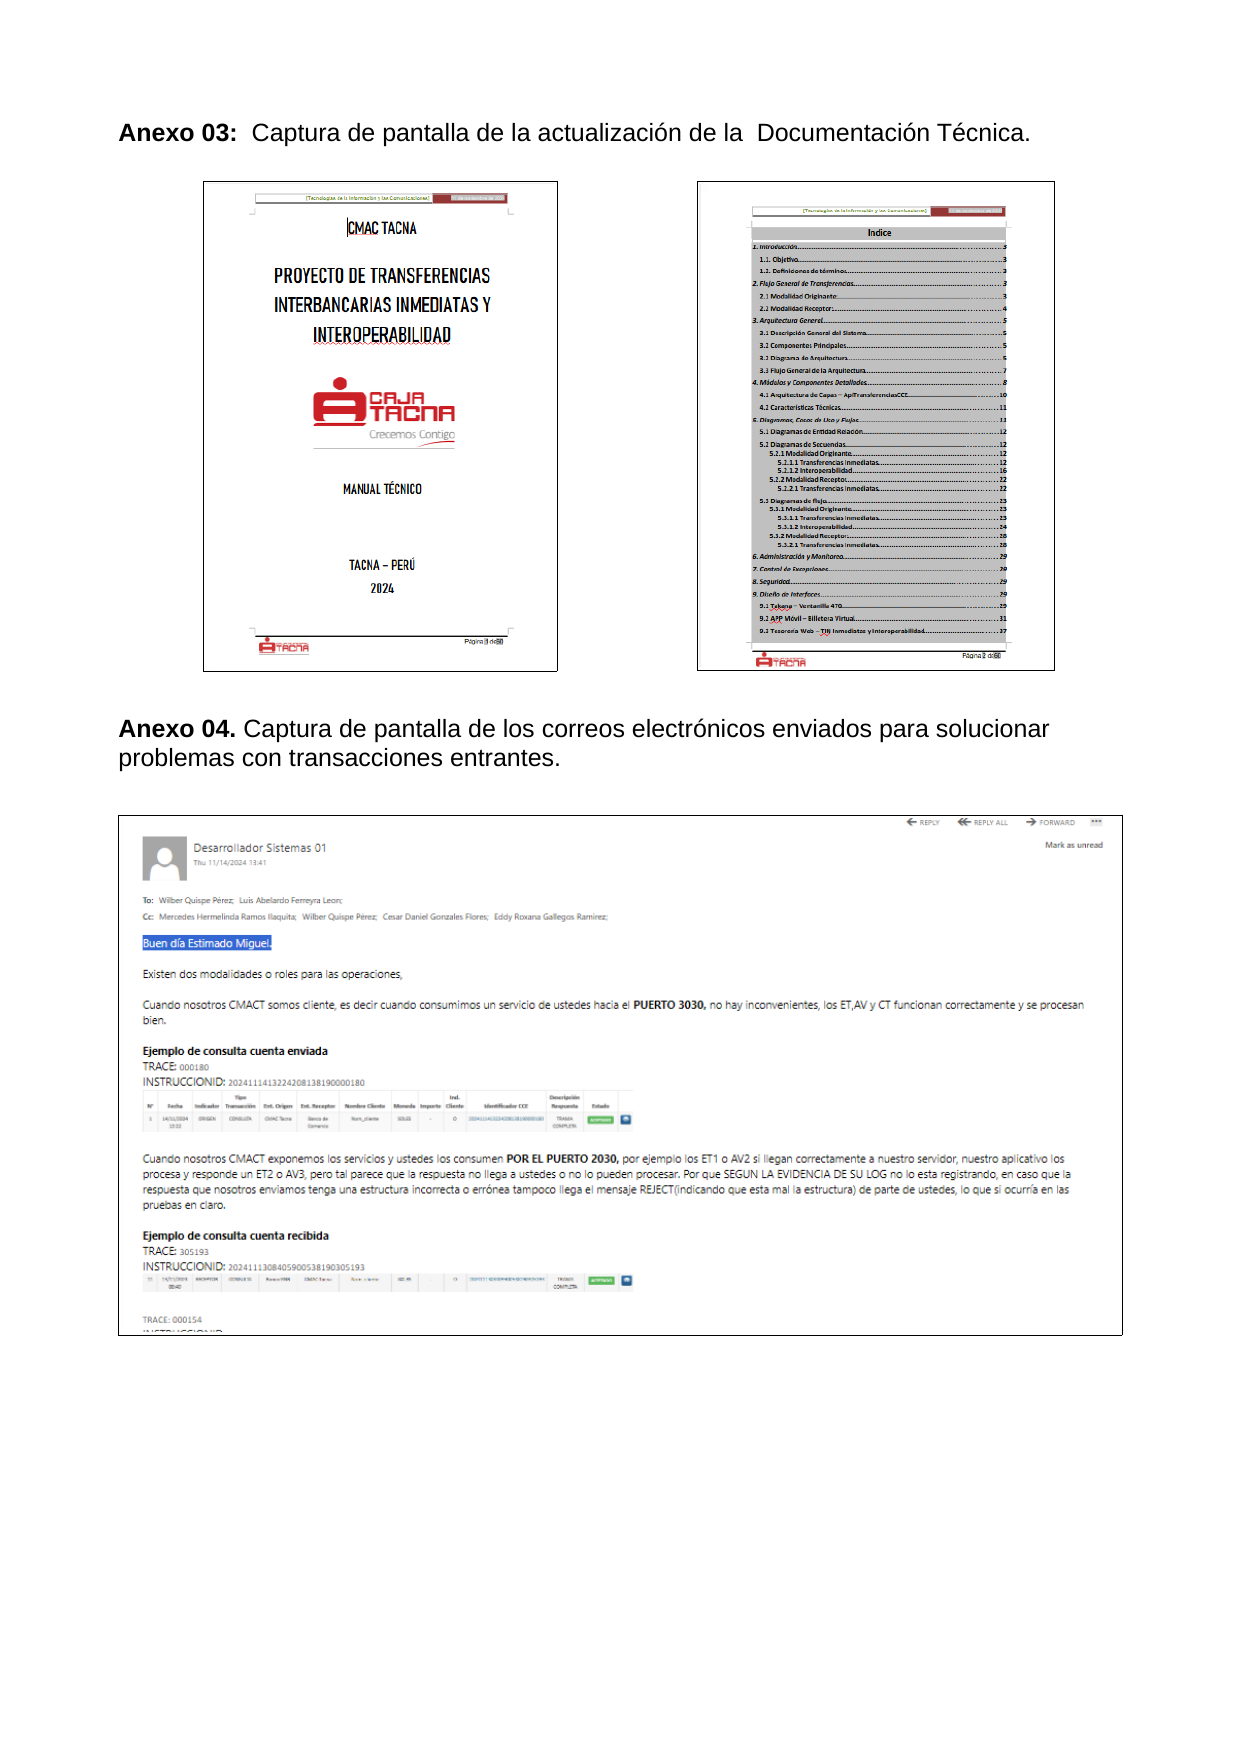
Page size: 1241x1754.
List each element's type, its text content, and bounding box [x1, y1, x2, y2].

text Anexo 04. Captura de pantalla de los correos electrónicos enviados para solucionar problemas con transacciones entrantes. [118, 714, 1122, 771]
picture [699, 184, 1052, 667]
text Anexo 03: Captura de pantalla de la actualización de la Documentación Técnica. [118, 118, 1122, 147]
picture [121, 817, 1119, 1332]
picture [206, 183, 555, 669]
text [698, 182, 1054, 670]
